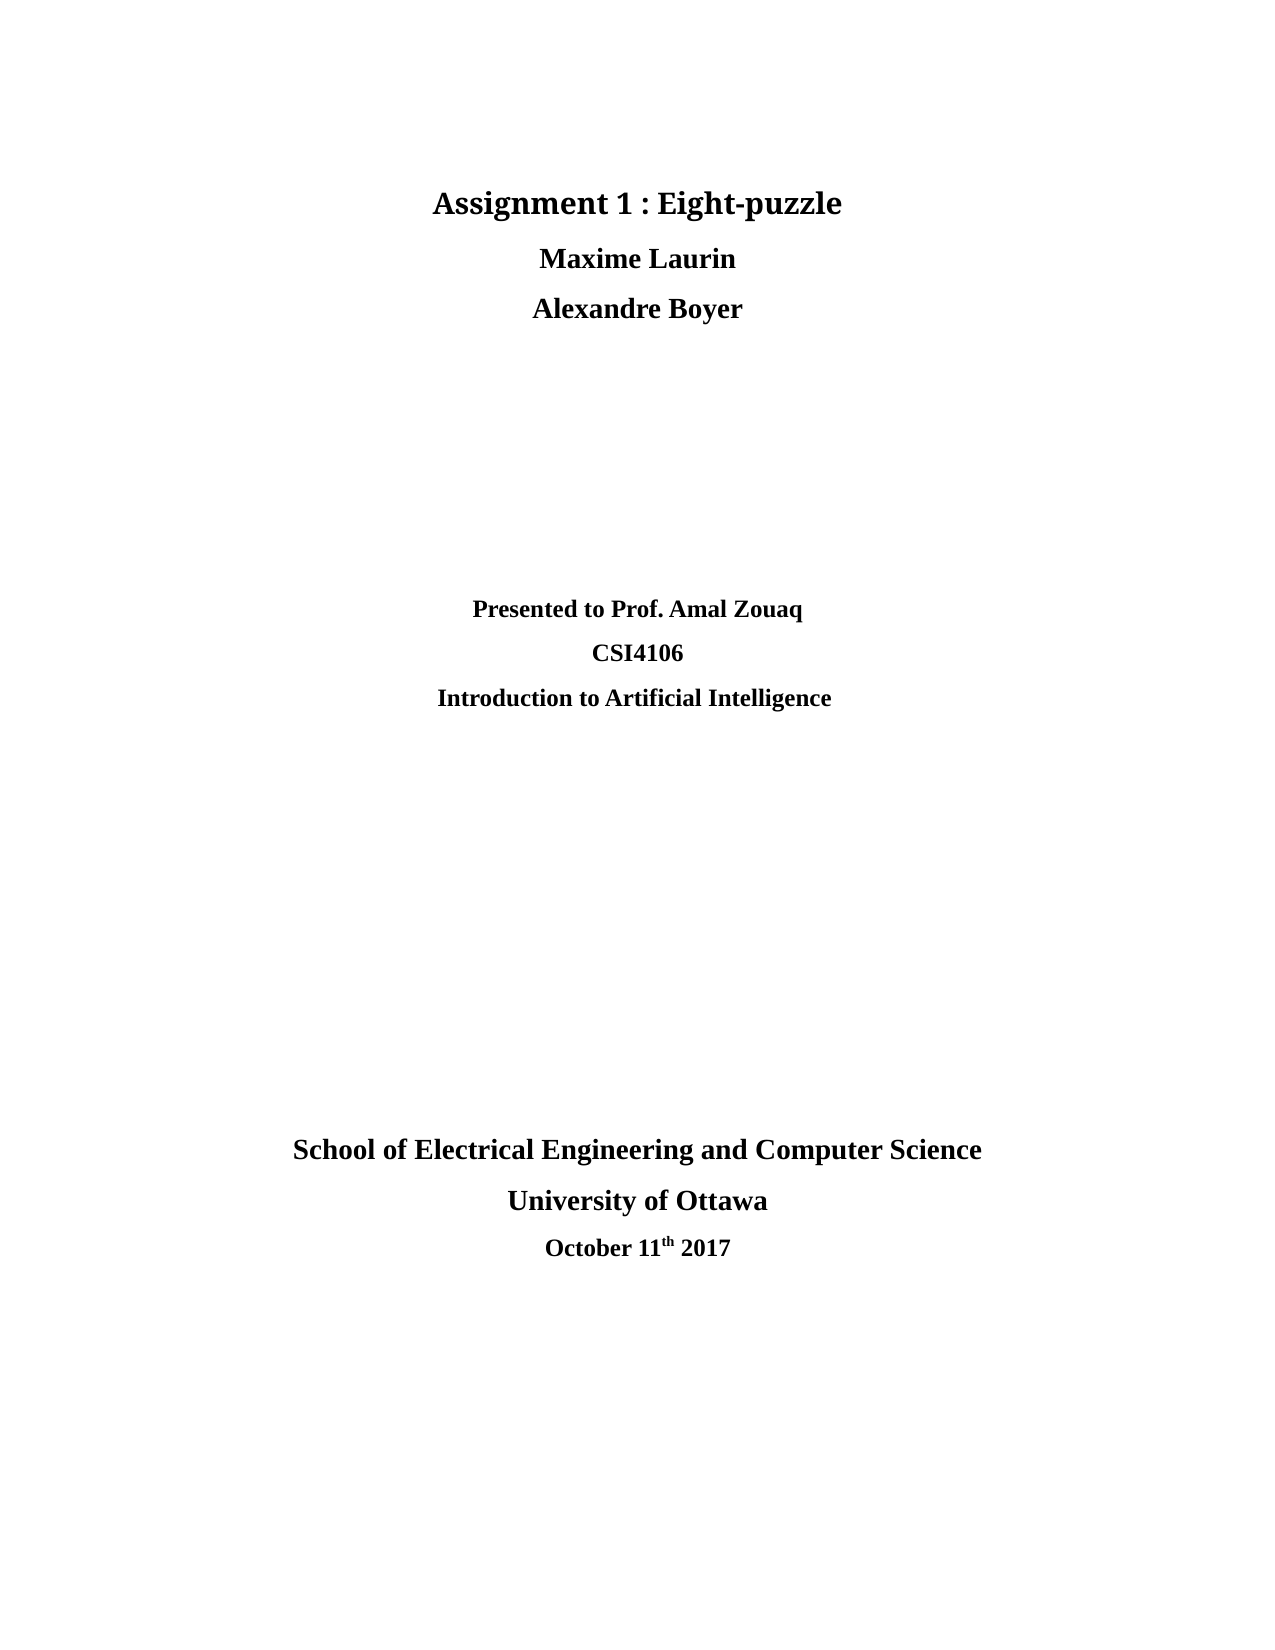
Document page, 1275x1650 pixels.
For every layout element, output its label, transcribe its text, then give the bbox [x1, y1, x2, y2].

text Maxime Laurin [118, 241, 1157, 274]
text University of Ottawa [118, 1183, 1157, 1216]
text CSI4106 [118, 638, 1157, 667]
text Introduction to Artificial Intelligence [118, 683, 1157, 712]
text Assignment 1 : Eight-puzzle [118, 182, 1157, 223]
text October 11th 2017 [118, 1233, 1157, 1262]
text Presented to Prof. Amal Zouaq [118, 594, 1157, 622]
text Alexandre Boyer [118, 291, 1157, 325]
subtitle School of Electrical Engineering and Computer Science [118, 1132, 1157, 1166]
